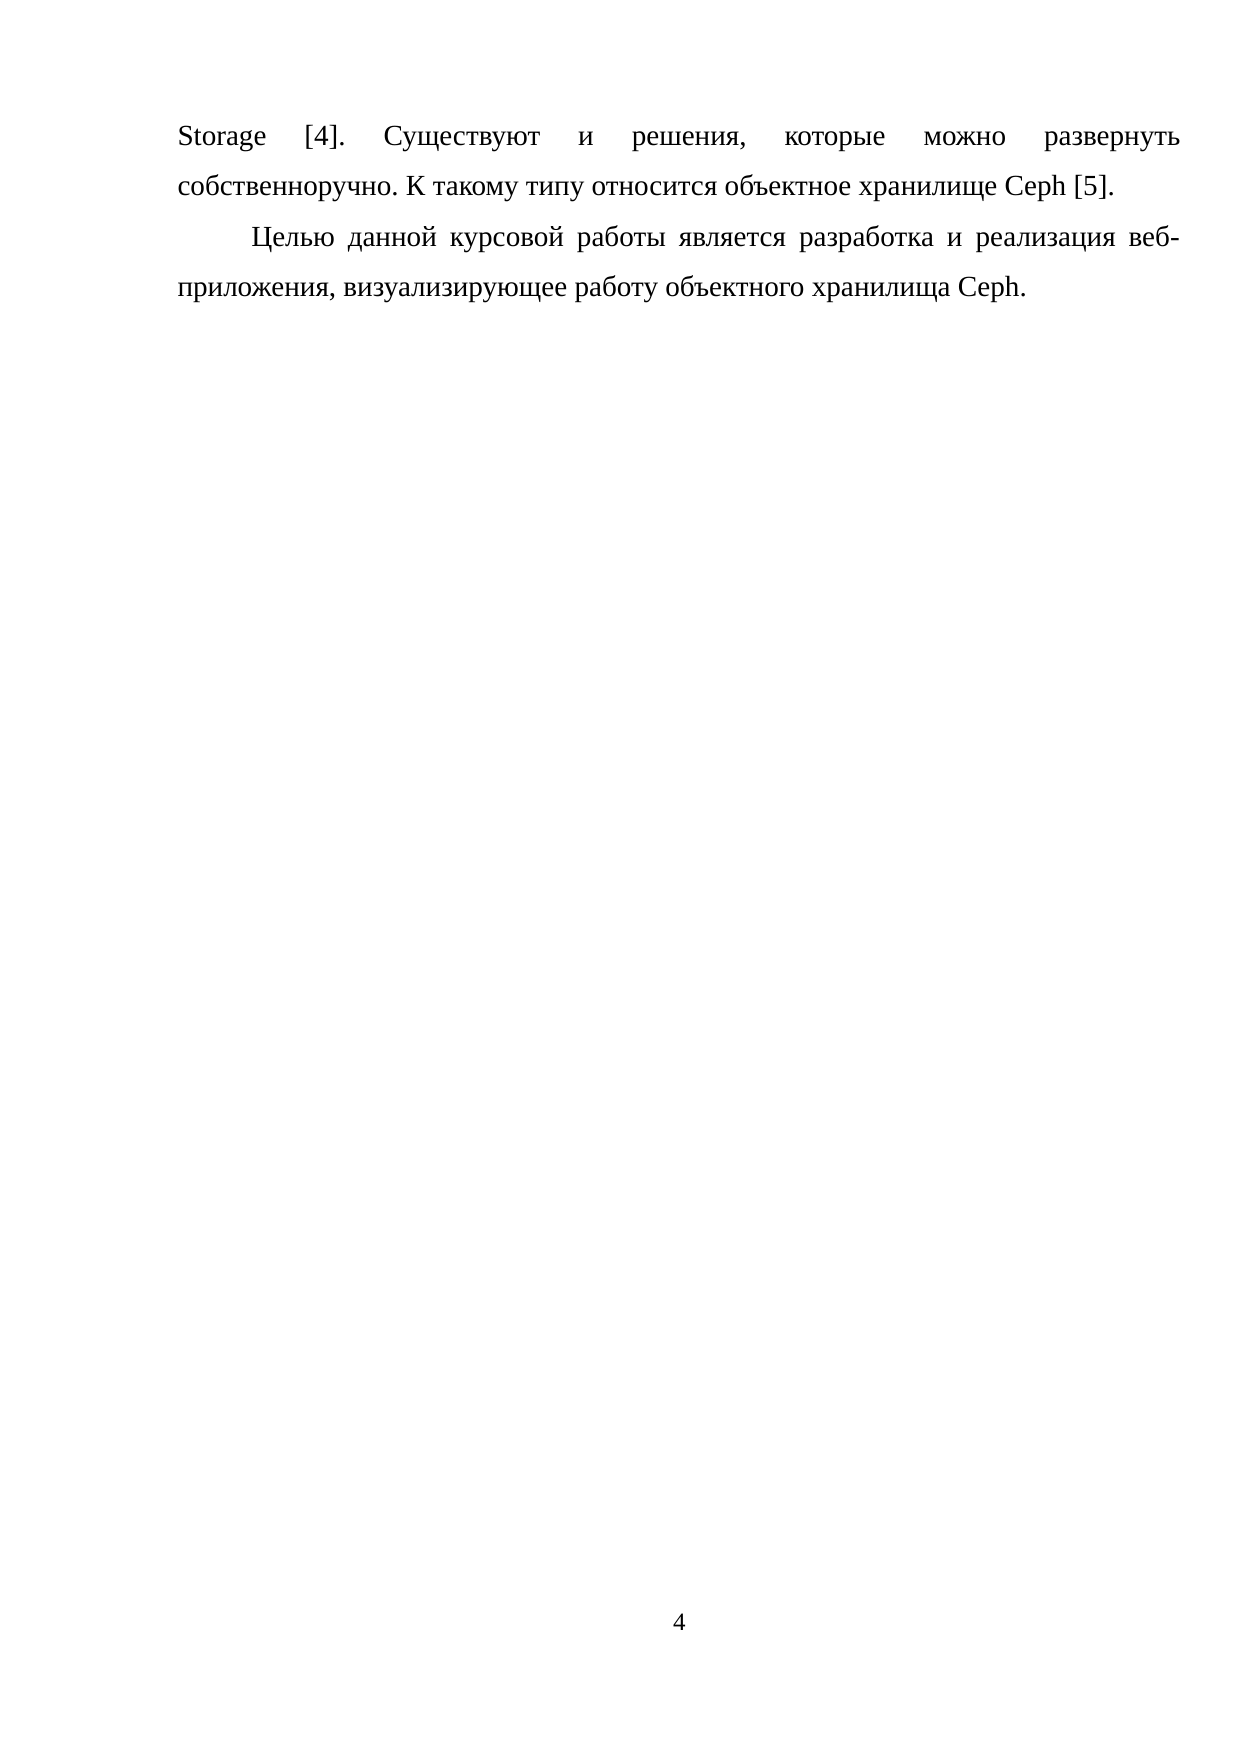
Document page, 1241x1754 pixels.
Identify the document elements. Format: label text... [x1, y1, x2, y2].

text Целью данной курсовой работы является разработка и реализация веб-приложения, визуализирующее работу объектного хранилища Ceph. [177, 219, 1181, 303]
text Storage [4]. Существуют и решения, которые можно развернуть собственноручно. К такому типу относится объектное хранилище Ceph [5]. [177, 118, 1181, 202]
